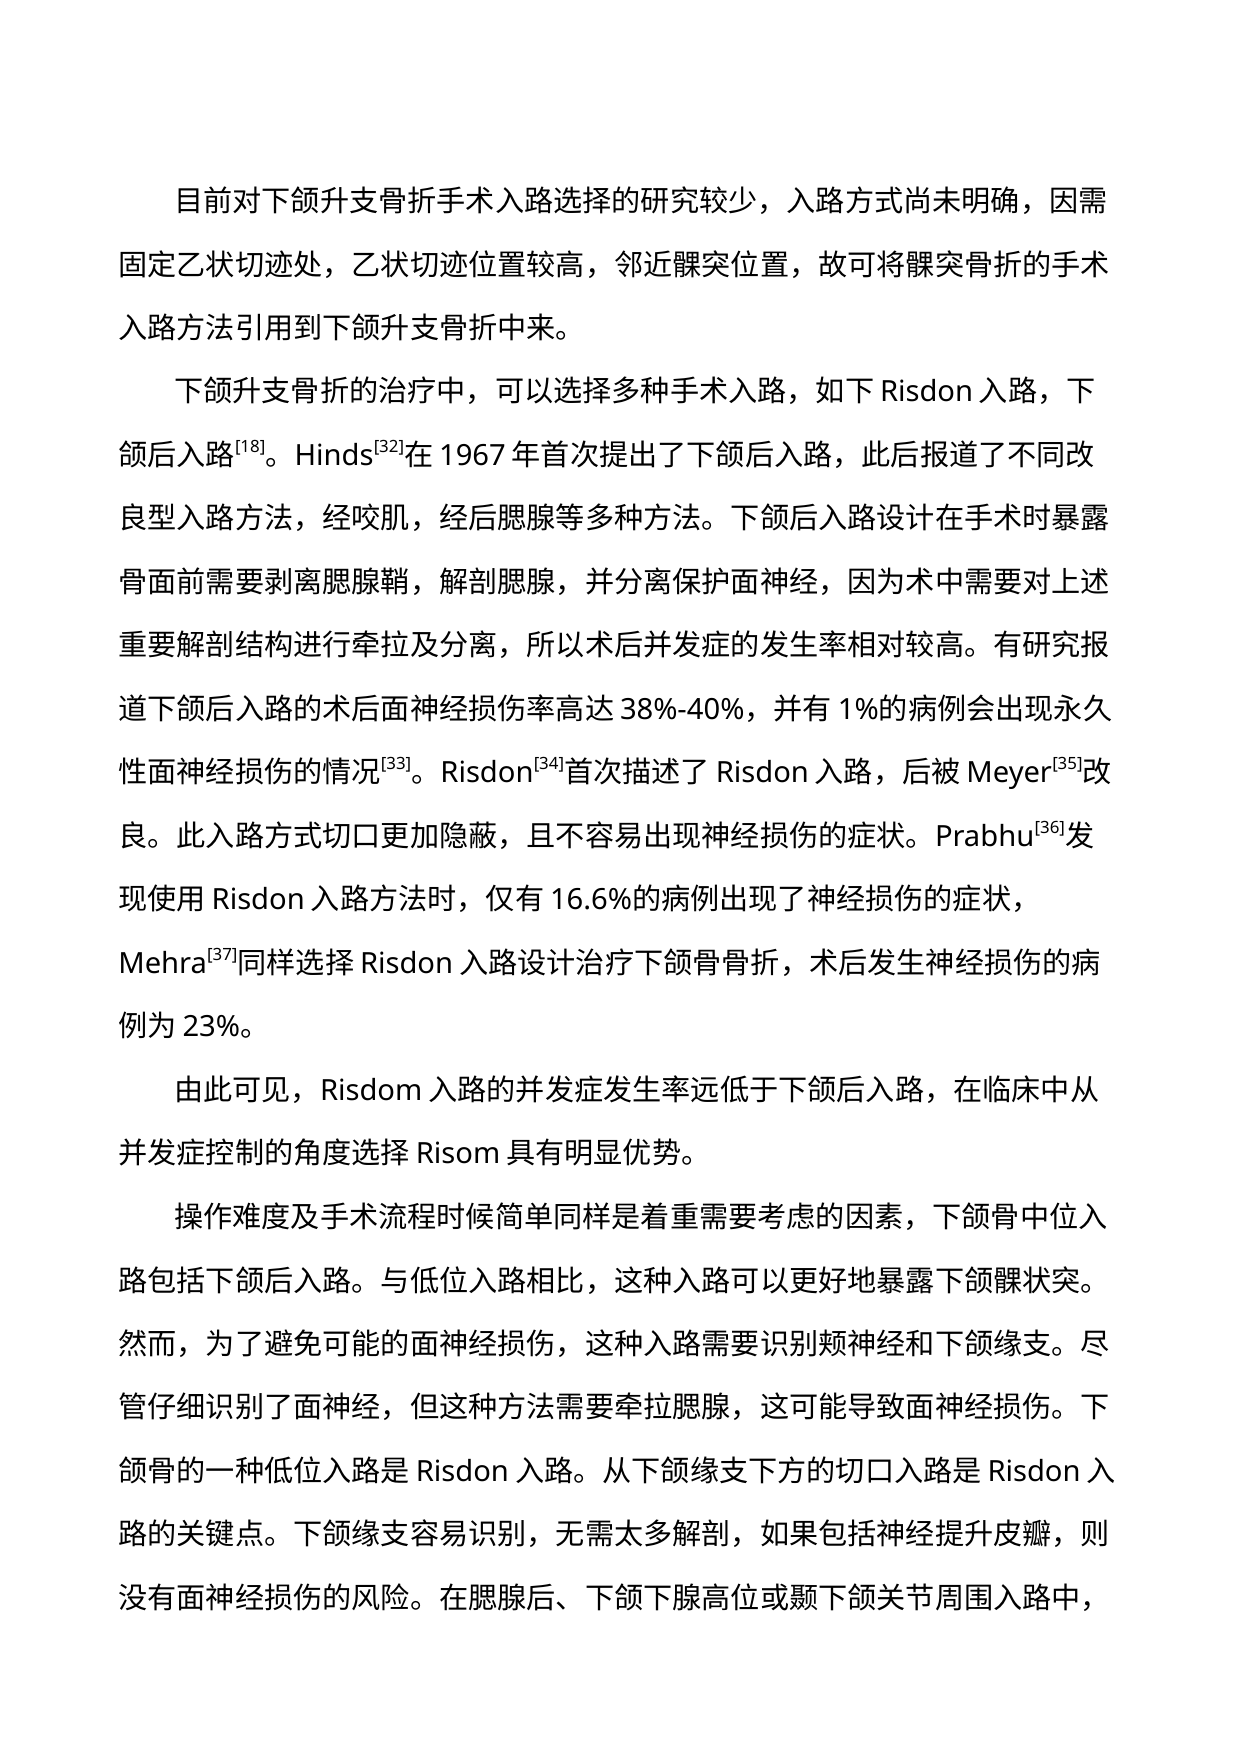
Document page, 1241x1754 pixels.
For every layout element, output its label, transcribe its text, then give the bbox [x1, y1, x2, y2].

text 由此可见，Risdom入路的并发症发生率远低于下颌后入路，在临床中从并发症控制的角度选择Risom具有明显优势。 [118, 1067, 1122, 1172]
text 操作难度及手术流程时候简单同样是着重需要考虑的因素，下颌骨中位入路包括下颌后入路。与低位入路相比，这种入路可以更好地暴露下颌髁状突。然而，为了避免可能的面神经损伤，这种入路需要识别颊神经和下颌缘支。尽管仔细识别了面神经，但这种方法需要牵拉腮腺，这可能导致面神经损伤。下颌骨的一种低位入路是Risdon入路。从下颌缘支下方的切口入路是Risdon入路的关键点。下颌缘支容易识别，无需太多解剖，如果包括神经提升皮瓣，则没有面神经损伤的风险。在腮腺后、下颌下腺高位或颞下颌关节周围入路中， [118, 1194, 1122, 1617]
text 目前对下颌升支骨折手术入路选择的研究较少，入路方式尚未明确，因需固定乙状切迹处，乙状切迹位置较高，邻近髁突位置，故可将髁突骨折的手术入路方法引用到下颌升支骨折中来。 [118, 178, 1122, 347]
text 下颌升支骨折的治疗中，可以选择多种手术入路，如下Risdon入路，下颌后入路[18]。Hinds[32]在1967年首次提出了下颌后入路，此后报道了不同改良型入路方法，经咬肌，经后腮腺等多种方法。下颌后入路设计在手术时暴露骨面前需要剥离腮腺鞘，解剖腮腺，并分离保护面神经，因为术中需要对上述重要解剖结构进行牵拉及分离，所以术后并发症的发生率相对较高。有研究报道下颌后入路的术后面神经损伤率高达38%-40%，并有1%的病例会出现永久性面神经损伤的情况[33]。Risdon[34]首次描述了Risdon入路，后被Meyer[35]改良。此入路方式切口更加隐蔽，且不容易出现神经损伤的症状。Prabhu[36]发现使用Risdon入路方法时，仅有16.6%的病例出现了神经损伤的症状，Mehra[37]同样选择Risdon入路设计治疗下颌骨骨折，术后发生神经损伤的病例为23%。 [118, 368, 1122, 1045]
